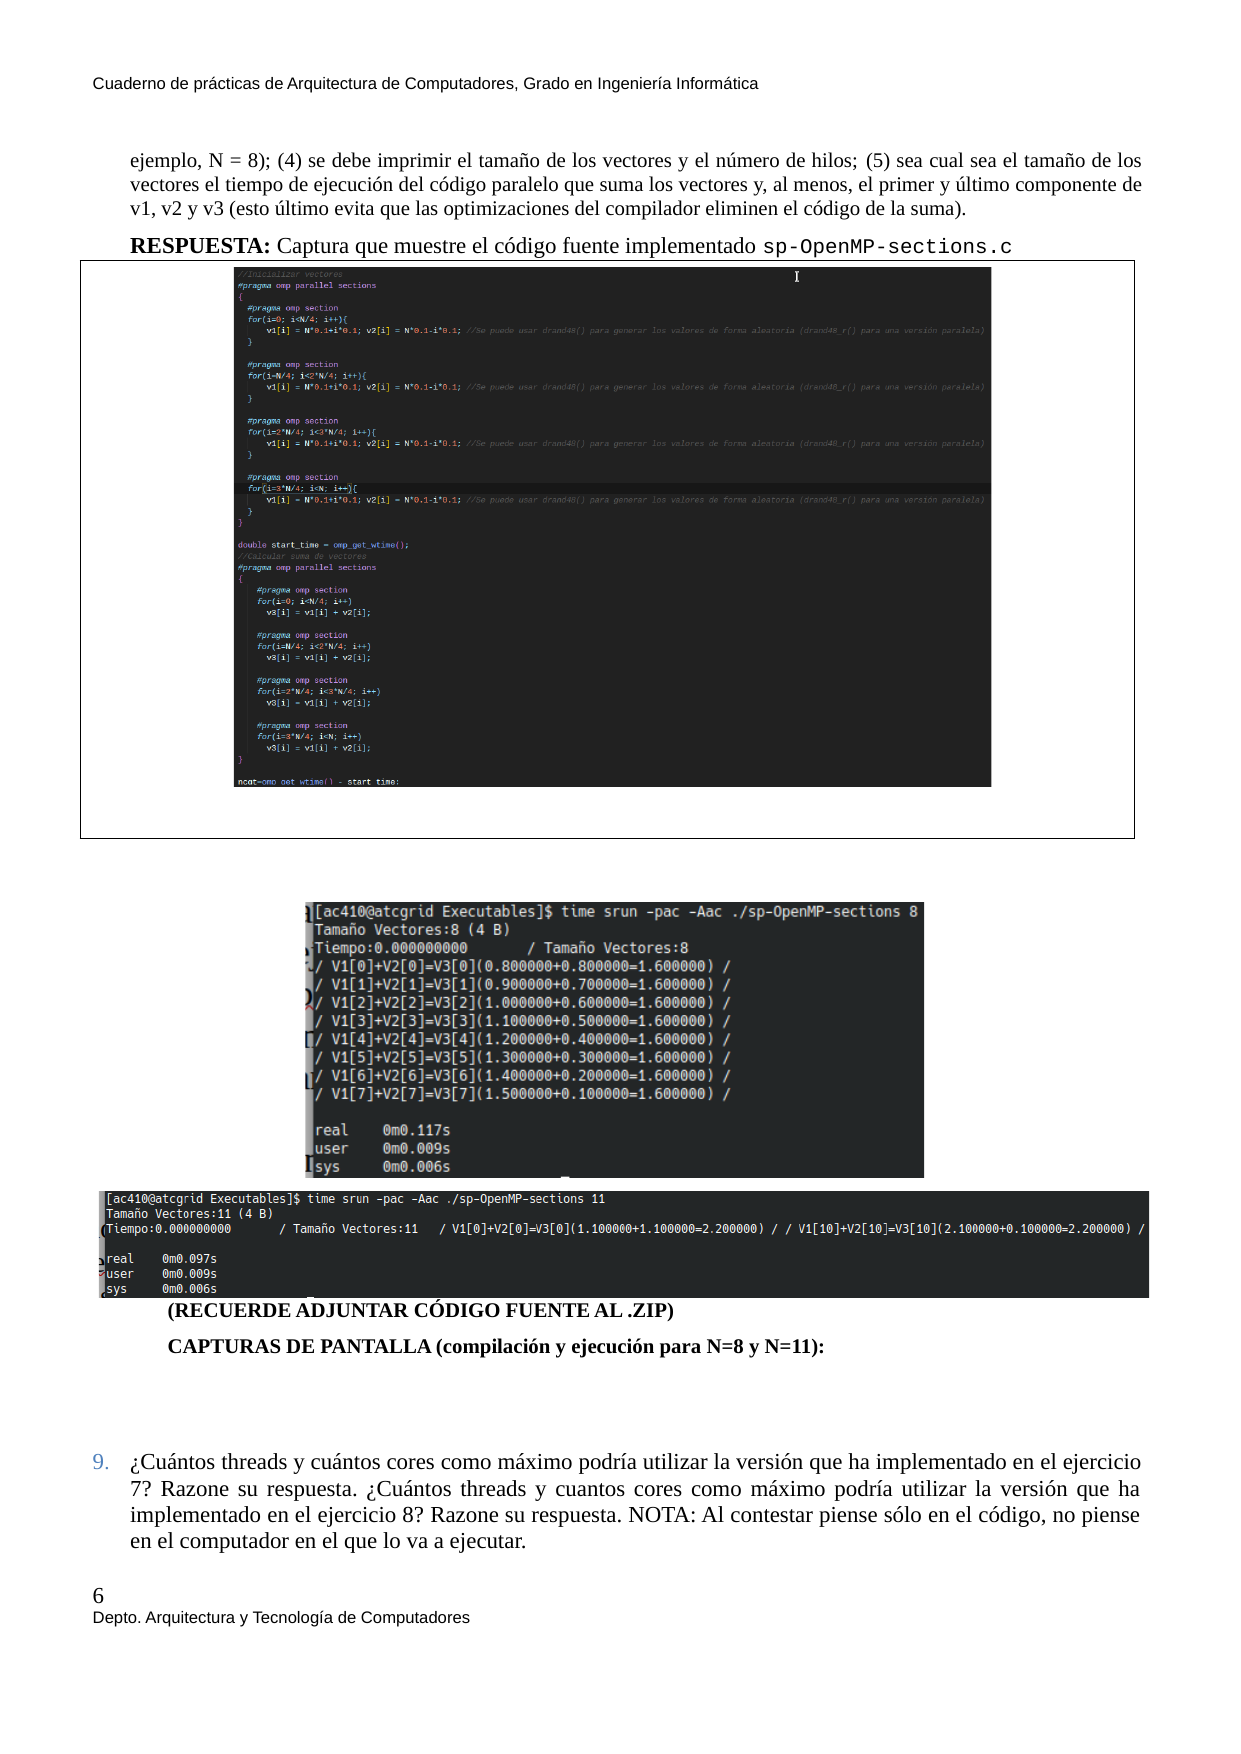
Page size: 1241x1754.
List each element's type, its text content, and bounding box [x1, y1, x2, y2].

picture [98, 1191, 1150, 1298]
text RESPUESTA: Captura que muestre el código fuente implementado sp-OpenMP-sections.c [130, 232, 1143, 260]
list ¿Cuántos threads y cuántos cores como máximo podría utilizar la versión que ha implementado en el ejercicio 7? Razone su respuesta. ¿Cuántos threads y cuantos cores como máximo podría utilizar la versión que ha implementado en el ejercicio 8? Razone su respuesta. NOTA: Al contestar piense sólo en el código, no piense en el computador en el que lo va a ejecutar. [92, 1448, 1143, 1554]
text CAPTURAS DE PANTALLA (compilación y ejecución para N=8 y N=11): [167, 1334, 1143, 1358]
list ejemplo, N = 8); (4) se debe imprimir el tamaño de los vectores y el número de hilos; (5) sea cual sea el tamaño de los vectores el tiempo de ejecución del código paralelo que suma los vectores y, al menos, el primer y último componente de v1, v2 y v3 (esto último evita que las optimizaciones del compilador eliminen el código de la suma). [92, 148, 1143, 220]
table_header [81, 261, 1134, 838]
text [167, 890, 1143, 1191]
picture [233, 267, 992, 787]
picture [305, 902, 925, 1178]
text (RECUERDE ADJUNTAR CÓDIGO FUENTE AL .ZIP) [167, 1298, 1143, 1322]
